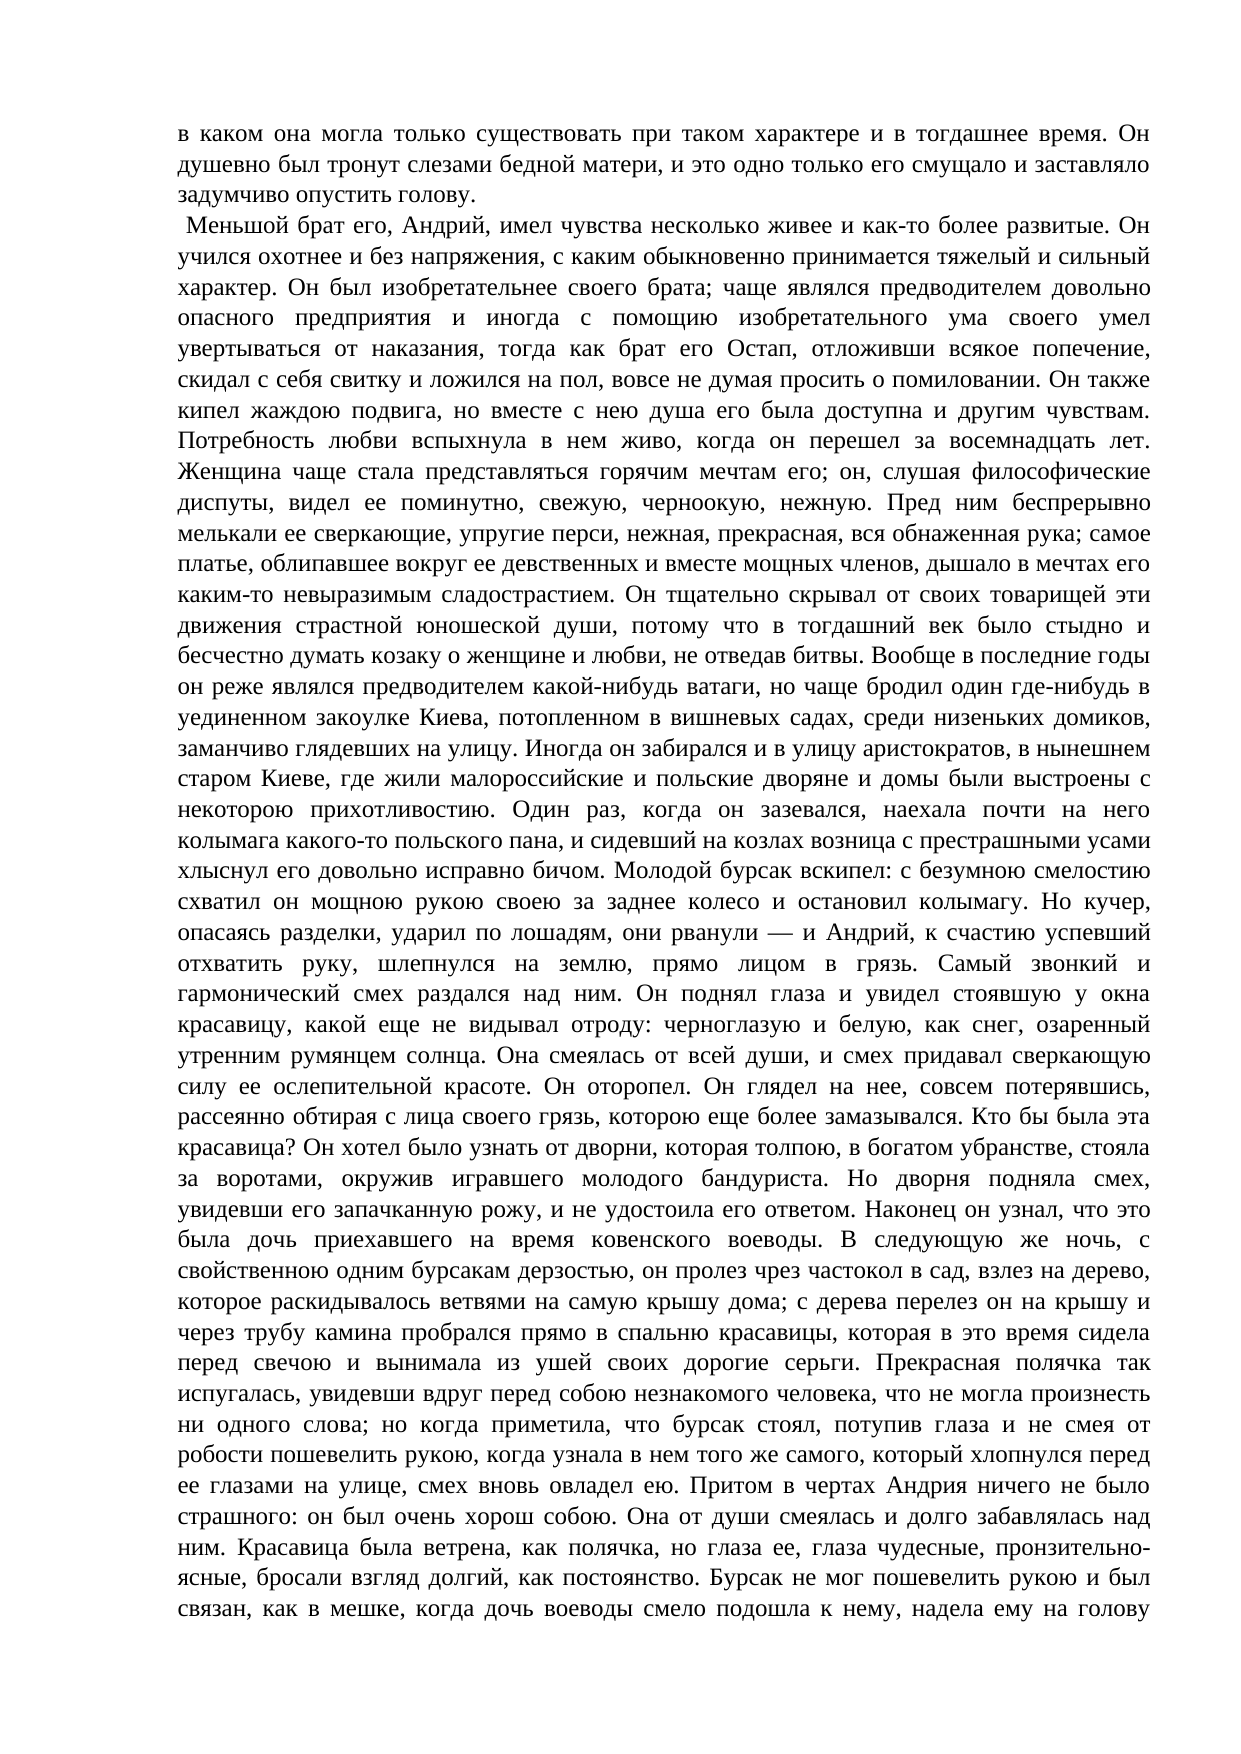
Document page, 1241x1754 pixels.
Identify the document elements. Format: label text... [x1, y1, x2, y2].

text Меньшой брат его, Андрий, имел чувства несколько живее и как-то более развитые. Он учился охотнее и без напряжения, с каким обыкновенно принимается тяжелый и сильный характер. Он был изобретательнее своего брата; чаще являлся предводителем довольно опасного предприятия и иногда с помощию изобретательного ума своего умел увертываться от наказания, тогда как брат его Остап, отложивши всякое попечение, скидал с себя свитку и ложился на пол, вовсе не думая просить о помиловании. Он также кипел жаждою подвига, но вместе с нею душа его была доступна и другим чувствам. Потребность любви вспыхнула в нем живо, когда он перешел за восемнадцать лет. Женщина чаще стала представляться горячим мечтам его; он, слушая философические диспуты, видел ее поминутно, свежую, черноокую, нежную. Пред ним беспрерывно мелькали ее сверкающие, упругие перси, нежная, прекрасная, вся обнаженная рука; самое платье, облипавшее вокруг ее девственных и вместе мощных членов, дышало в мечтах его каким-то невыразимым сладострастием. Он тщательно скрывал от своих товарищей эти движения страстной юношеской души, потому что в тогдашний век было стыдно и бесчестно думать козаку о женщине и любви, не отведав битвы. Вообще в последние годы он реже являлся предводителем какой-нибудь ватаги, но чаще бродил один где-нибудь в уединенном закоулке Киева, потопленном в вишневых садах, среди низеньких домиков, заманчиво глядевших на улицу. Иногда он забирался и в улицу аристократов, в нынешнем старом Киеве, где жили малороссийские и польские дворяне и домы были выстроены с некоторою прихотливостию. Один раз, когда он зазевался, наехала почти на него колымага какого-то польского пана, и сидевший на козлах возница с престрашными усами хлыснул его довольно исправно бичом. Молодой бурсак вскипел: с безумною смелостию схватил он мощною рукою своею за заднее колесо и остановил колымагу. Но кучер, опасаясь разделки, ударил по лошадям, они рванули — и Андрий, к счастию успевший отхватить руку, шлепнулся на землю, прямо лицом в грязь. Самый звонкий и гармонический смех раздался над ним. Он поднял глаза и увидел стоявшую у окна красавицу, какой еще не видывал отроду: черноглазую и белую, как снег, озаренный утренним румянцем солнца. Она смеялась от всей души, и смех придавал сверкающую силу ее ослепительной красоте. Он оторопел. Он глядел на нее, совсем потерявшись, рассеянно обтирая с лица своего грязь, которою еще более замазывался. Кто бы была эта красавица? Он хотел было узнать от дворни, которая толпою, в богатом убранстве, стояла за воротами, окружив игравшего молодого бандуриста. Но дворня подняла смех, увидевши его запачканную рожу, и не удостоила его ответом. Наконец он узнал, что это была дочь приехавшего на время ковенского воеводы. В следующую же ночь, с свойственною одним бурсакам дерзостью, он пролез чрез частокол в сад, взлез на дерево, которое раскидывалось ветвями на самую крышу дома; с дерева перелез он на крышу и через трубу камина пробрался прямо в спальню красавицы, которая в это время сидела перед свечою и вынимала из ушей своих дорогие серьги. Прекрасная полячка так испугалась, увидевши вдруг перед собою незнакомого человека, что не могла произнесть ни одного слова; но когда приметила, что бурсак стоял, потупив глаза и не смея от робости пошевелить рукою, когда узнала в нем того же самого, который хлопнулся перед ее глазами на улице, смех вновь овладел ею. Притом в чертах Андрия ничего не было страшного: он был очень хорош собою. Она от души смеялась и долго забавлялась над ним. Красавица была ветрена, как полячка, но глаза ее, глаза чудесные, пронзительно-ясные, бросали взгляд долгий, как постоянство. Бурсак не мог пошевелить рукою и был связан, как в мешке, когда дочь воеводы смело подошла к нему, надела ему на голову [177, 210, 1152, 1622]
text в каком она могла только существовать при таком характере и в тогдашнее время. Он душевно был тронут слезами бедной матери, и это одно только его смущало и заставляло задумчиво опустить голову. [177, 118, 1152, 208]
